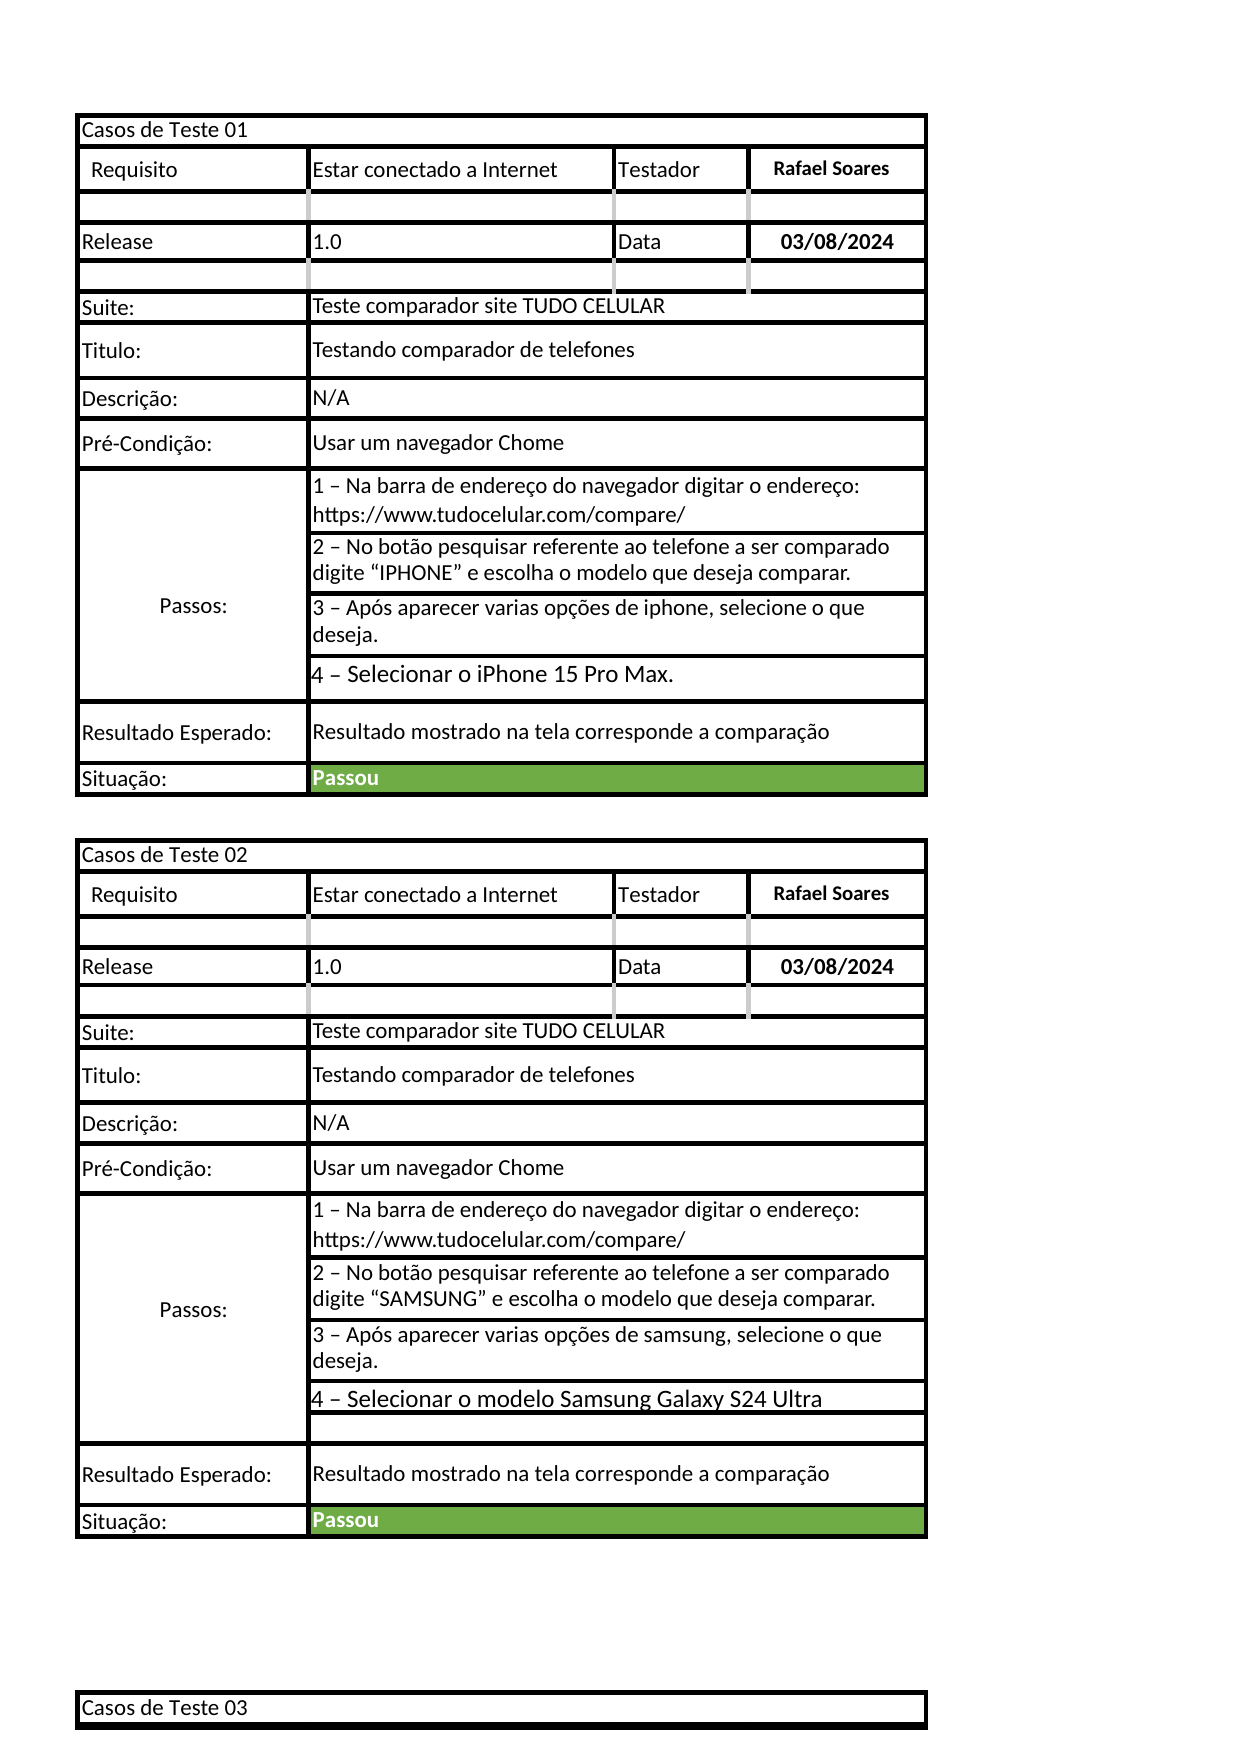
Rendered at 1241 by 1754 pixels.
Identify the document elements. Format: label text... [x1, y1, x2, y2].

table_cell Testando comparador de telefones [311, 325, 924, 376]
table_cell Testador [616, 149, 746, 189]
table_cell [751, 194, 924, 220]
table_cell Release [80, 225, 306, 258]
table_cell 1 – Na barra de endereço do navegador digitar o endereço: https://www.tudocelular.com/compare/ [311, 1196, 924, 1255]
table_cell 4 – Selecionar o modelo Samsung Galaxy S24 Ultra [311, 1383, 924, 1410]
table_cell Estar conectado a Internet [311, 874, 612, 914]
table_cell [616, 919, 746, 945]
table_cell Usar um navegador Chome [311, 1146, 924, 1191]
table_cell 3 – Após aparecer varias opções de iphone, selecione o que deseja. e selecione [311, 596, 924, 653]
table_cell 3 – Após aparecer varias opções de samsung, selecione o que deseja. e selecione [311, 1322, 924, 1379]
table_cell 2 – No botão pesquisar referente ao telefone a ser comparado digite “IPHONE” e escolha o modelo que deseja comparar. [311, 535, 924, 591]
table_cell [80, 263, 306, 289]
table_cell Passou [311, 1507, 924, 1534]
table_cell Resultado mostrado na tela corresponde a comparação [311, 1446, 924, 1503]
table_cell Testador [616, 874, 746, 914]
table_cell Estar conectado a Internet [311, 149, 612, 189]
table_header Casos de Teste 02 [80, 843, 924, 869]
table_cell [311, 194, 612, 220]
table_cell Release [80, 950, 306, 983]
table_cell Descrição: [80, 380, 306, 416]
table_cell Rafael Soares [751, 874, 924, 914]
table_cell 03/08/2024 [751, 950, 924, 983]
table_cell Teste comparador site TUDO CELULAR [311, 294, 924, 320]
table_cell Situação: [80, 765, 306, 792]
table_cell Data [616, 950, 746, 983]
table_cell Usar um navegador Chome [311, 421, 924, 466]
table_cell 1 – Na barra de endereço do navegador digitar o endereço: https://www.tudocelular.com/compare/ [311, 471, 924, 531]
table_cell Passos: [80, 1196, 306, 1441]
table_cell Suite: [80, 294, 306, 320]
table_cell Suite: [80, 1019, 306, 1045]
table_cell Descrição: [80, 1105, 306, 1141]
table_cell Requisito [80, 874, 306, 914]
table_cell [311, 919, 612, 945]
table_header Casos de Teste 03 [80, 1695, 924, 1722]
table_cell Data [616, 225, 746, 258]
table_cell Requisito [80, 149, 306, 189]
table_cell Testando comparador de telefones [311, 1050, 924, 1100]
table_cell Titulo: [80, 325, 306, 376]
table_cell [80, 194, 306, 220]
table_cell N/A [311, 380, 924, 416]
table_cell N/A [311, 1105, 924, 1141]
table_cell [311, 263, 612, 289]
table_cell 1.0 [311, 950, 612, 983]
table_cell [751, 263, 924, 289]
table_cell [311, 1415, 924, 1441]
table_header Casos de Teste 01 [80, 118, 924, 144]
table_cell [616, 263, 746, 289]
table_cell 4 – Selecionar o iPhone 15 Pro Max. [311, 658, 924, 699]
table_cell [311, 987, 612, 1014]
table_cell Passou [311, 765, 924, 792]
table_cell Teste comparador site TUDO CELULAR [311, 1019, 924, 1045]
table_cell [616, 987, 746, 1014]
table_cell [80, 987, 306, 1014]
table_cell Pré-Condição: [80, 1146, 306, 1191]
table_cell Pré-Condição: [80, 421, 306, 466]
table_cell Resultado mostrado na tela corresponde a comparação [311, 704, 924, 761]
table_cell Resultado Esperado: [80, 704, 306, 761]
table_cell Rafael Soares [751, 149, 924, 189]
table_cell 2 – No botão pesquisar referente ao telefone a ser comparado digite “SAMSUNG” e escolha o modelo que deseja comparar. [311, 1260, 924, 1318]
table_cell Situação: [80, 1507, 306, 1534]
table_cell Titulo: [80, 1050, 306, 1100]
table_cell [80, 919, 306, 945]
table_cell Resultado Esperado: [80, 1446, 306, 1503]
table_cell 1.0 [311, 225, 612, 258]
table_cell [751, 919, 924, 945]
table_cell [751, 987, 924, 1014]
table_cell [616, 194, 746, 220]
table_cell Passos: [80, 471, 306, 699]
table_cell 03/08/2024 [751, 225, 924, 258]
